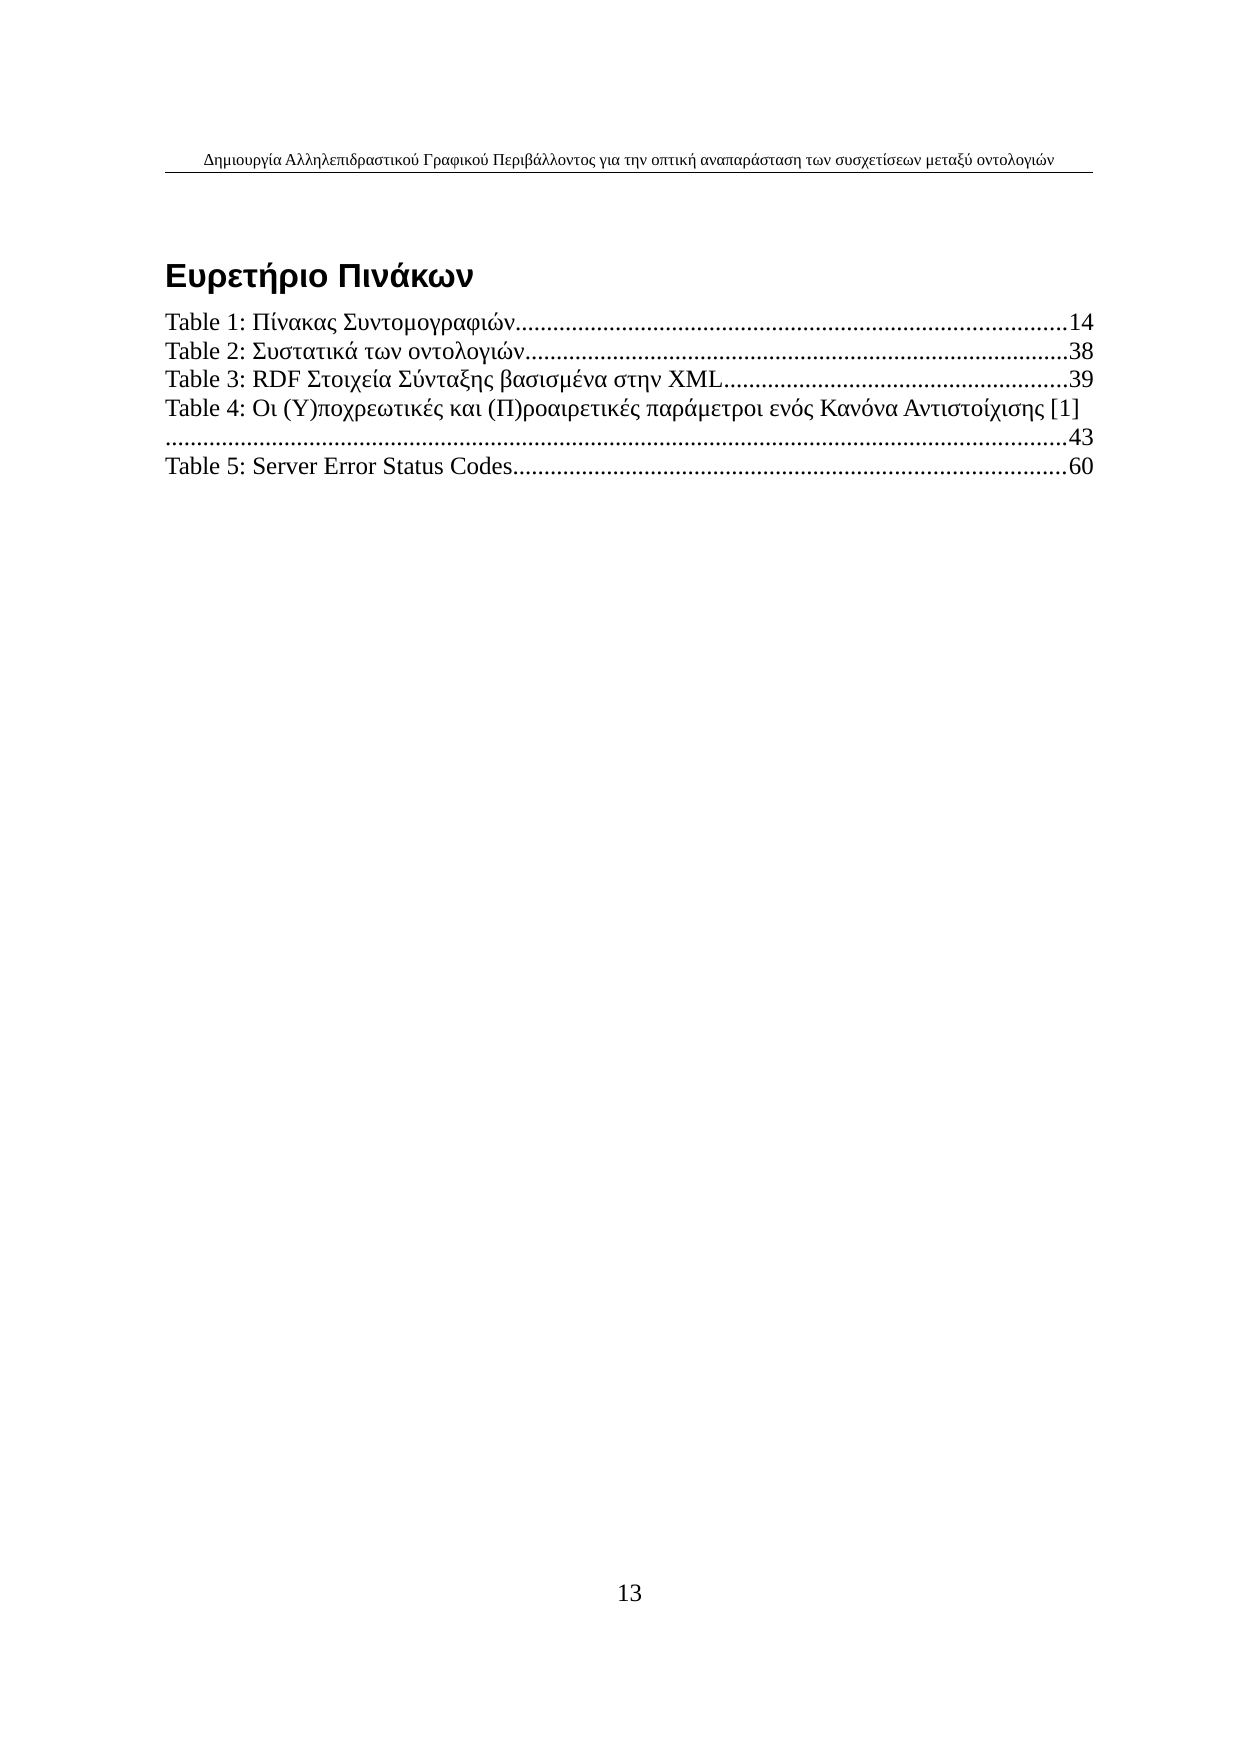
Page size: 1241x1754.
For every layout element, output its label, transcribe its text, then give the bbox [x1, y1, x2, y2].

text Table 2: Συστατικά των οντολογιών 38 [165, 336, 1093, 364]
text Table 5: Server Error Status Codes 60 [165, 451, 1093, 479]
text Table 4: Οι (Υ)ποχρεωτικές και (Π)ροαιρετικές παράμετροι ενός Κανόνα Αντιστοίχισης [1] 43 [165, 393, 1093, 451]
text Table 3: RDF Στοιχεία Σύνταξης βασισμένα στην XML 39 [165, 364, 1093, 393]
text Table 1: Πίνακας Συντομογραφιών 14 [165, 307, 1093, 336]
subtitle Ευρετήριο Πινάκων [165, 256, 1093, 294]
